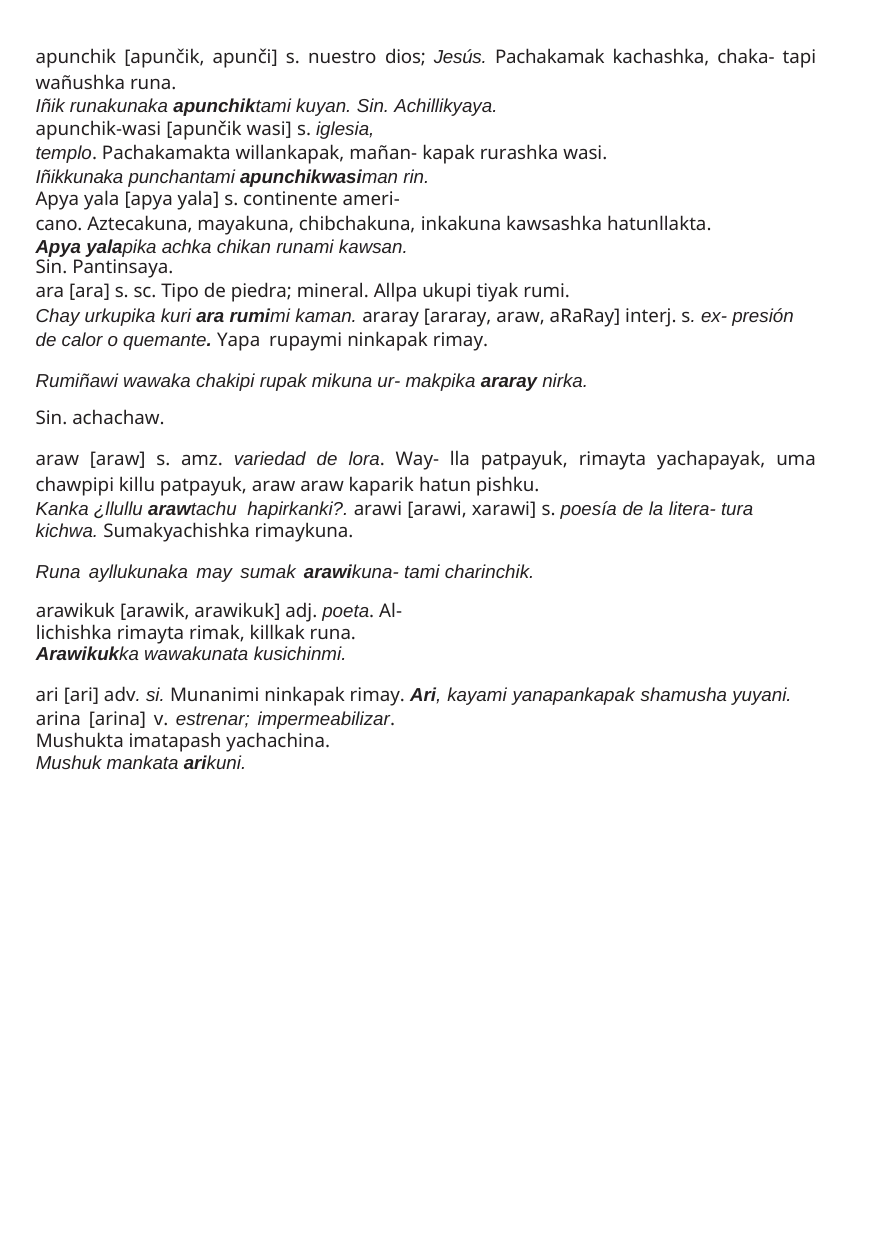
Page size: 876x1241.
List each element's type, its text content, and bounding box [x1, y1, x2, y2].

text araw [araw] s. amz. variedad de lora. Way- lla patpayuk, rimayta yachapayak, uma chawpipi killu patpayuk, araw araw kaparik hatun pishku. [35, 445, 816, 496]
text Mushukta imatapash yachachina. [36, 730, 856, 751]
text ari [ari] adv. si. Munanimi ninkapak rimay. Ari, kayami yanapankapak shamusha yuyani. [35, 682, 818, 707]
text ara [ara] s. sc. Tipo de piedra; mineral. Allpa ukupi tiyak rumi. [35, 278, 816, 302]
text Rumiñawi wawaka chakipi rupak mikuna ur- makpika araray nirka. [35, 370, 818, 391]
text templo. Pachakamakta willankapak, mañan- kapak rurashka wasi. [35, 140, 816, 165]
text Sin. Pantinsaya. [35, 258, 856, 278]
text Apya yalapika achka chikan runami kawsan. [35, 236, 856, 258]
text arawikuk [arawik, arawikuk] adj. poeta. Al- [36, 599, 856, 622]
text Sin. achachaw. [35, 408, 856, 429]
text lichishka rimayta rimak, killkak runa. [36, 622, 856, 643]
text cano. Aztecakuna, mayakuna, chibchakuna, inkakuna kawsashka hatunllakta. [35, 210, 816, 236]
text Mushuk mankata arikuni. [36, 751, 856, 773]
text apunchik [apunčik, apunči] s. nuestro dios; Jesús. Pachakamak kachashka, chaka- tapi wañushka runa. [35, 44, 816, 95]
text arina [arina] v. estrenar; impermeabilizar. [36, 707, 856, 730]
text apunchik-wasi [apunčik wasi] s. iglesia, [35, 117, 856, 140]
text Iñik runakunaka apunchiktami kuyan. Sin. Achillikyaya. [35, 95, 767, 116]
text Chay urkupika kuri ara rumimi kaman. araray [araray, araw, aRaRay] interj. s. ex- presión de calor o quemante. Yapa rupaymi ninkapak rimay. [35, 303, 818, 352]
text Runa ayllukunaka may sumak arawikuna- tami charinchik. [35, 561, 817, 582]
text Apya yala [apya yala] s. continente ameri- [35, 187, 856, 210]
text Kanka ¿llullu arawtachu hapirkanki?. arawi [arawi, xarawi] s. poesía de la litera- tura kichwa. Sumakyachishka rimaykuna. [35, 497, 817, 543]
text Arawikukka wawakunata kusichinmi. [36, 644, 856, 665]
text Iñikkunaka punchantami apunchikwasiman rin. [35, 165, 818, 187]
